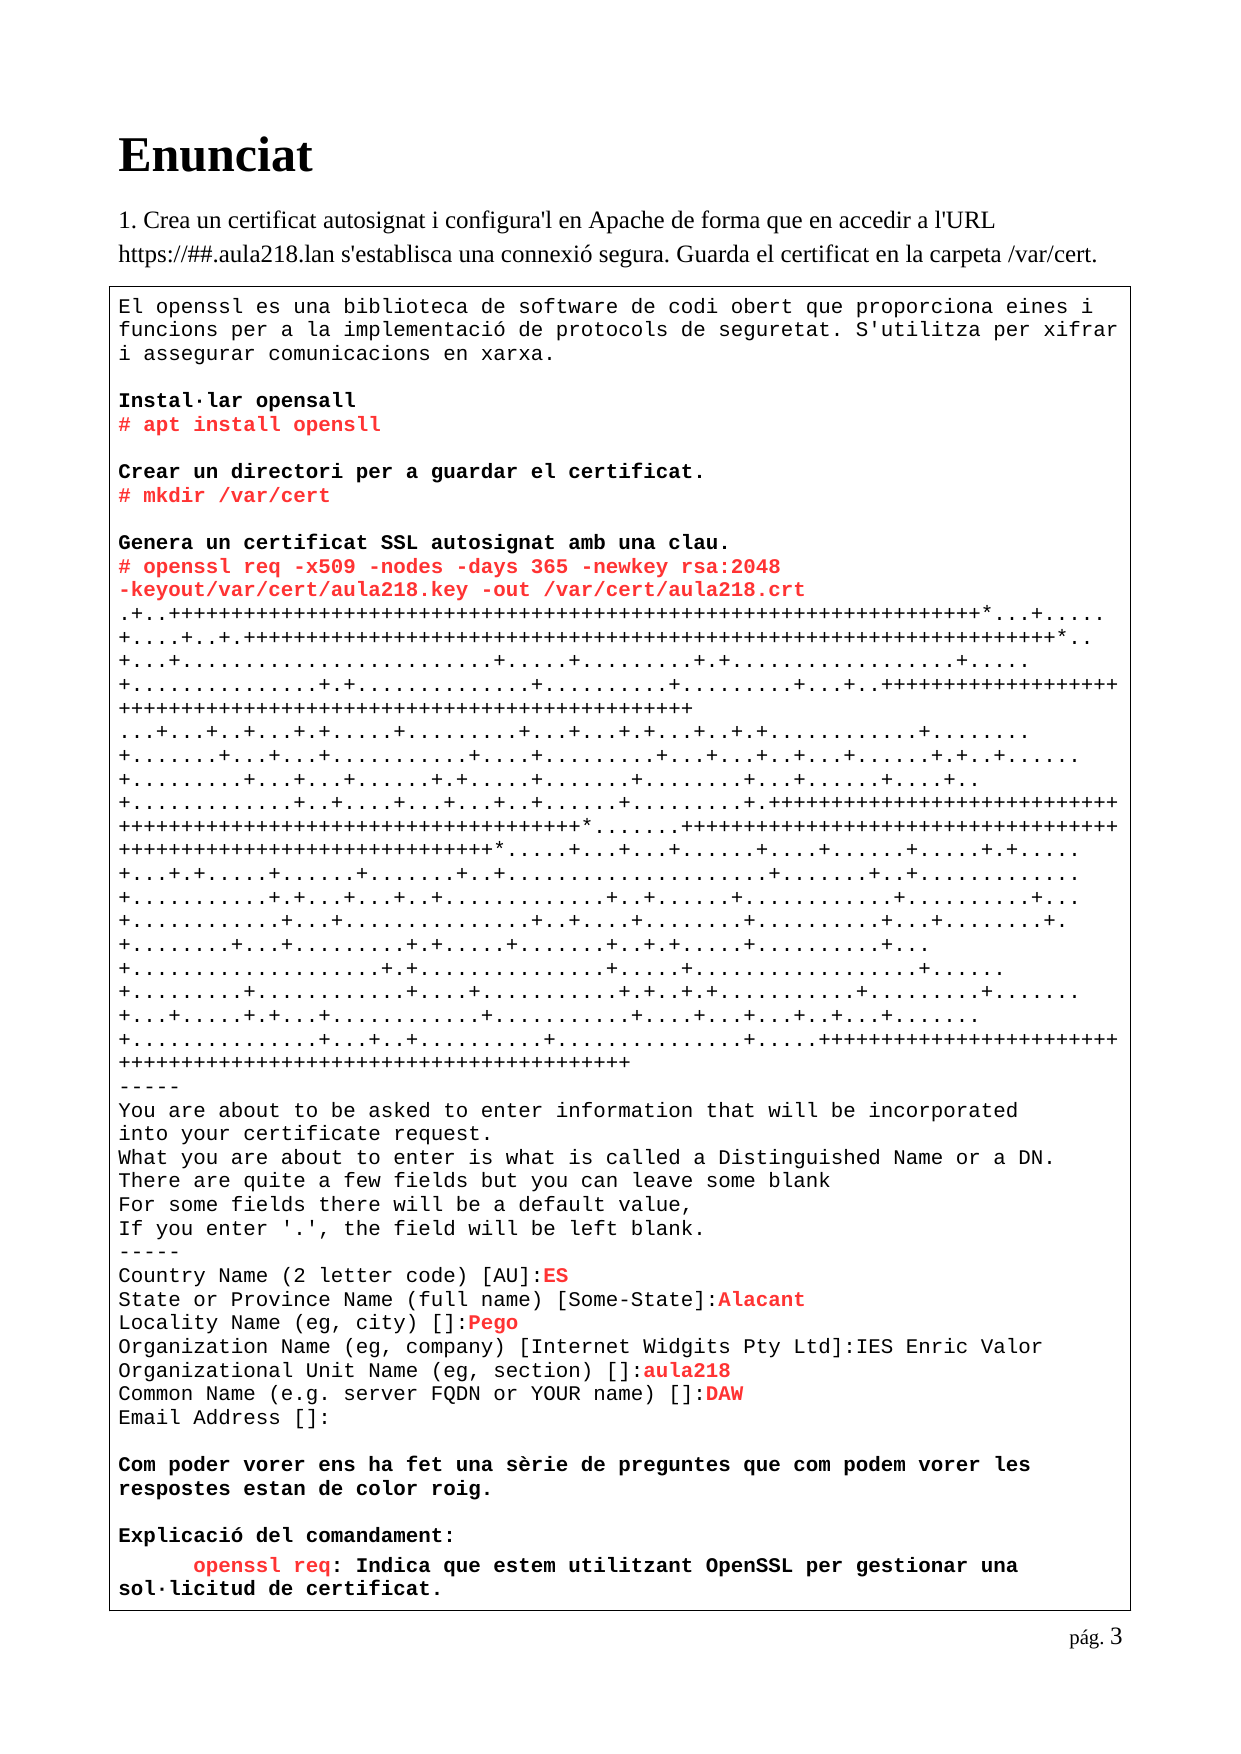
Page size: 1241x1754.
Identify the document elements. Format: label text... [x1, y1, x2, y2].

text El openssl es una biblioteca de software de codi obert que proporciona eines i funcions per a la implementació de protocols de seguretat. S'utilitza per xifrar i assegurar comunicacions en xarxa. [110, 287, 1130, 367]
text Instal·lar opensall [118, 390, 1122, 414]
text Crear un directori per a guardar el certificat. [118, 461, 1122, 485]
text ----- [118, 1241, 1122, 1265]
text ...+...+..+...+.+.....+.........+...+...+.+...+..+.+............+........+.......+...+...+...........+....+.........+...+...+..+...+......+.+..+......+.........+...+...+......+.+.....+.......+........+...+......+....+..+.............+..+....+...+...+..+......+.........+.+++++++++++++++++++++++++++++++++++++++++++++++++++++++++++++++++*.......+++++++++++++++++++++++++++++++++++++++++++++++++++++++++++++++++*.....+...+...+......+....+......+.....+.+.....+...+.+.....+......+.......+..+.....................+.......+..+.............+...........+.+...+...+..+.............+..+......+............+..........+...+............+...+...............+..+....+........+..........+...+........+.+........+...+.........+.+.....+.......+..+.+.....+..........+...+....................+.+...............+.....+..................+......+.........+............+....+...........+.+..+.+...........+.........+.......+...+.....+.+...+............+...........+....+...+...+..+...+.......+...............+...+..+..........+...............+.....+++++++++++++++++++++++++++++++++++++++++++++++++++++++++++++++++ [118, 721, 1122, 1076]
text # apt install opensll [118, 414, 1122, 437]
text What you are about to enter is what is called a Distinguished Name or a DN. [118, 1147, 1122, 1171]
text There are quite a few fields but you can leave some blank [118, 1171, 1122, 1194]
subtitle Enunciat [118, 125, 1122, 182]
text 1. Crea un certificat autosignat i configura'l en Apache de forma que en accedir a l'URL https://##.aula218.lan s'establisca una connexió segura. Guarda el certificat en la carpeta /var/cert. [118, 206, 1122, 267]
text For some fields there will be a default value, [118, 1194, 1122, 1218]
text Country Name (2 letter code) [AU]:ES [118, 1265, 1122, 1289]
text State or Province Name (full name) [Some-State]:Alacant [118, 1289, 1122, 1312]
text Genera un certificat SSL autosignat amb una clau. [118, 532, 1122, 556]
text Com poder vorer ens ha fet una sèrie de preguntes que com podem vorer les respostes estan de color roig. [118, 1454, 1122, 1502]
text Organization Name (eg, company) [Internet Widgits Pty Ltd]:IES Enric Valor [118, 1336, 1122, 1360]
text # openssl req -x509 -nodes -days 365 -newkey rsa:2048 -keyout/var/cert/aula218.key -out /var/cert/aula218.crt [118, 556, 1122, 603]
text Locality Name (eg, city) []:Pego [118, 1312, 1122, 1336]
text Common Name (e.g. server FQDN or YOUR name) []:DAW [118, 1383, 1122, 1407]
text Organizational Unit Name (eg, section) []:aula218 [118, 1360, 1122, 1383]
text Email Address []: [118, 1407, 1122, 1431]
text .+..+++++++++++++++++++++++++++++++++++++++++++++++++++++++++++++++++*...+.....+....+..+.+++++++++++++++++++++++++++++++++++++++++++++++++++++++++++++++++*..+...+.........................+.....+.........+.+..................+.....+...............+.+..............+..........+.........+...+..+++++++++++++++++++++++++++++++++++++++++++++++++++++++++++++++++ [118, 603, 1122, 721]
text # mkdir /var/cert [118, 485, 1122, 508]
text You are about to be asked to enter information that will be incorporated [118, 1099, 1122, 1123]
text ----- [118, 1076, 1122, 1099]
list openssl req: Indica que estem utilitzant OpenSSL per gestionar una sol·licitud de certificat. [110, 1539, 1130, 1610]
text into your certificate request. [118, 1123, 1122, 1147]
text If you enter '.', the field will be left blank. [118, 1218, 1122, 1241]
text Explicació del comandament: [118, 1525, 1122, 1539]
